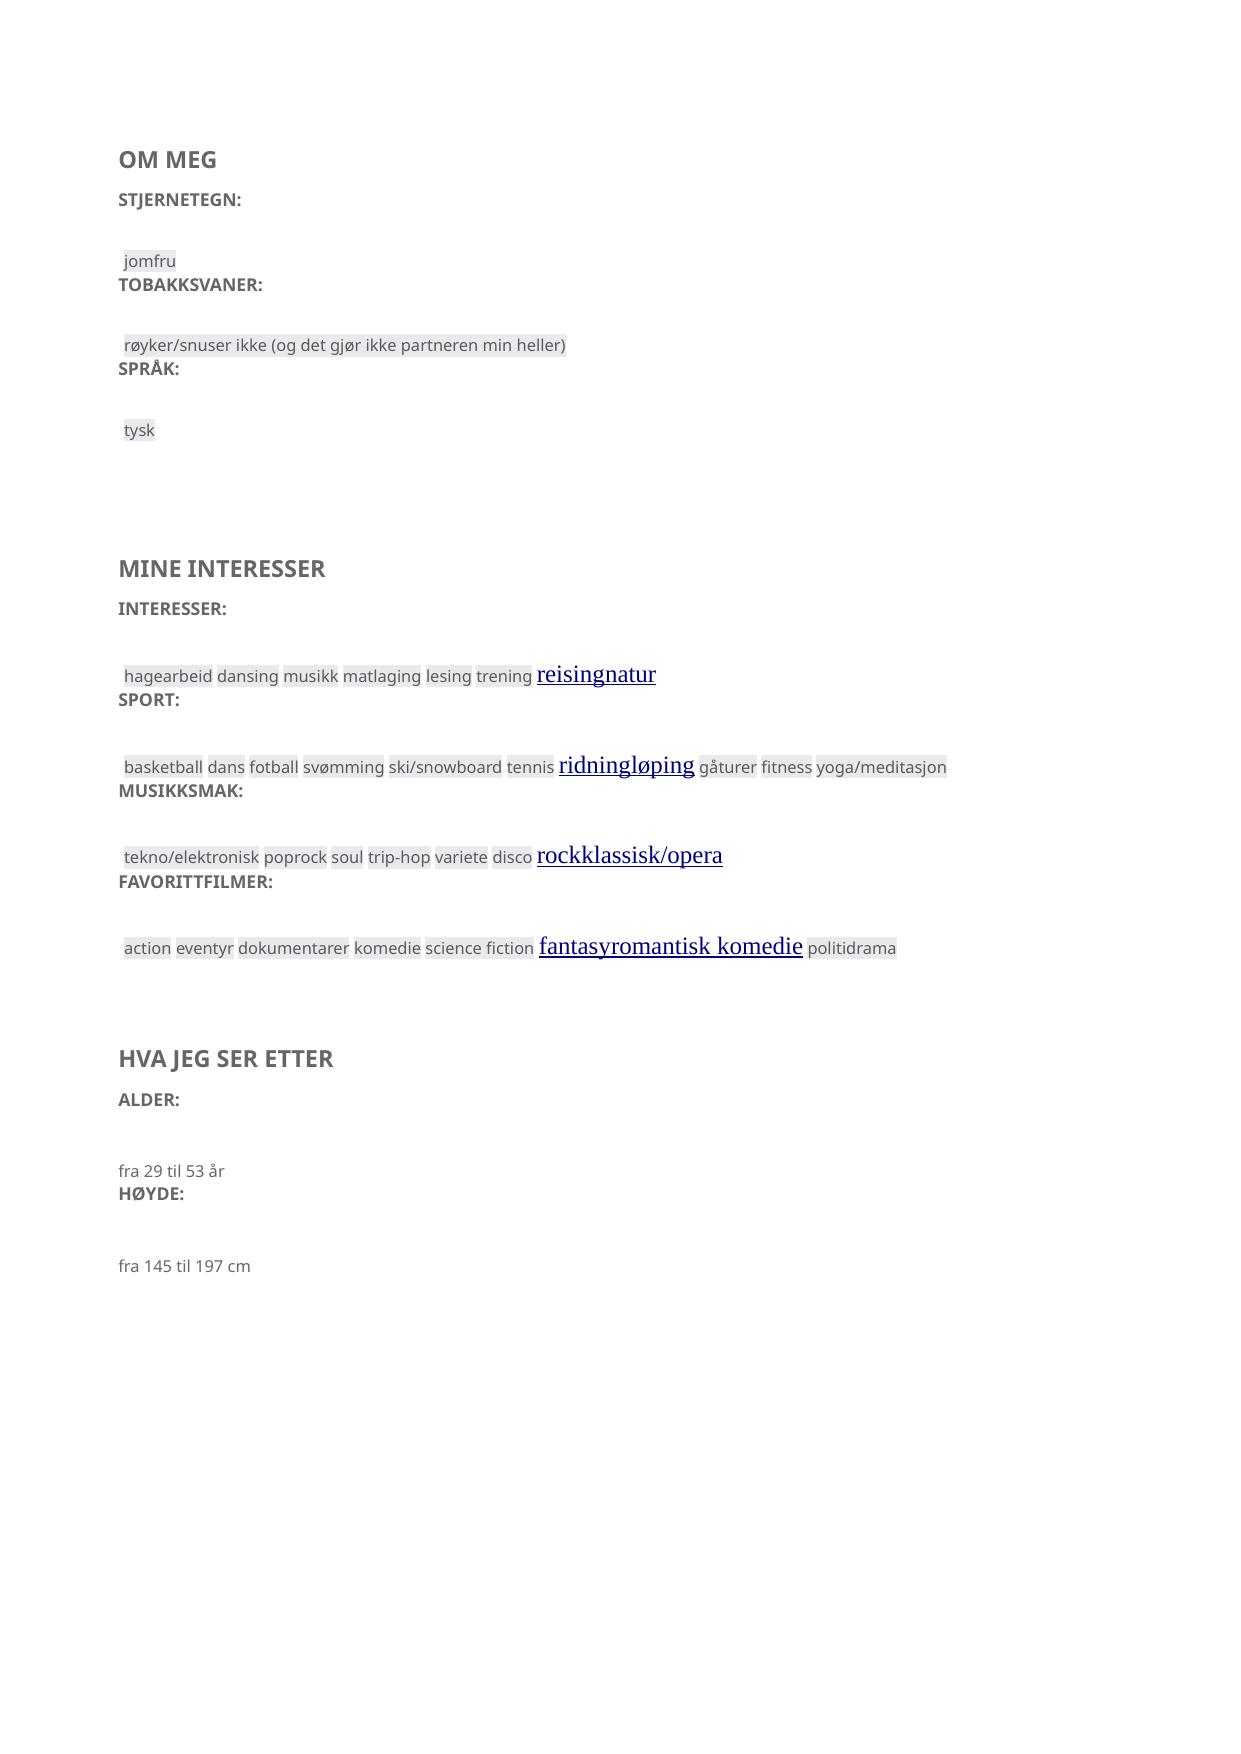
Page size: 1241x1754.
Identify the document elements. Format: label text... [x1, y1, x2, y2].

text action eventyr dokumentarer komedie science fiction fantasyromantisk komedie politidrama [124, 931, 1122, 960]
text basketball dans fotball svømming ski/snowboard tennis ridningløping gåturer fitness yoga/meditasjon [124, 750, 1122, 778]
text tysk [124, 419, 1122, 441]
text INTERESSER: [118, 597, 1122, 621]
text SPORT: [118, 688, 1122, 712]
text TOBAKKSVANER: [118, 272, 1122, 296]
text fra 29 til 53 år [118, 1149, 1122, 1182]
subtitle HVA JEG SER ETTER [118, 1043, 1122, 1074]
text jomfru [124, 250, 1122, 272]
subtitle MINE INTERESSER [118, 552, 1122, 584]
text fra 145 til 197 cm [118, 1244, 1122, 1277]
text tekno/elektronisk poprock soul trip-hop variete disco rockklassisk/opera [124, 841, 1122, 869]
text hagearbeid dansing musikk matlaging lesing trening reisingnatur [124, 659, 1122, 688]
text HØYDE: [118, 1182, 1122, 1206]
text SPRÅK: [118, 357, 1122, 381]
text MUSIKKSMAK: [118, 778, 1122, 802]
text røyker/snuser ikke (og det gjør ikke partneren min heller) [124, 334, 1122, 357]
subtitle OM MEG [118, 143, 1122, 175]
text FAVORITTFILMER: [118, 869, 1122, 893]
text STJERNETEGN: [118, 188, 1122, 212]
text ALDER: [118, 1087, 1122, 1111]
